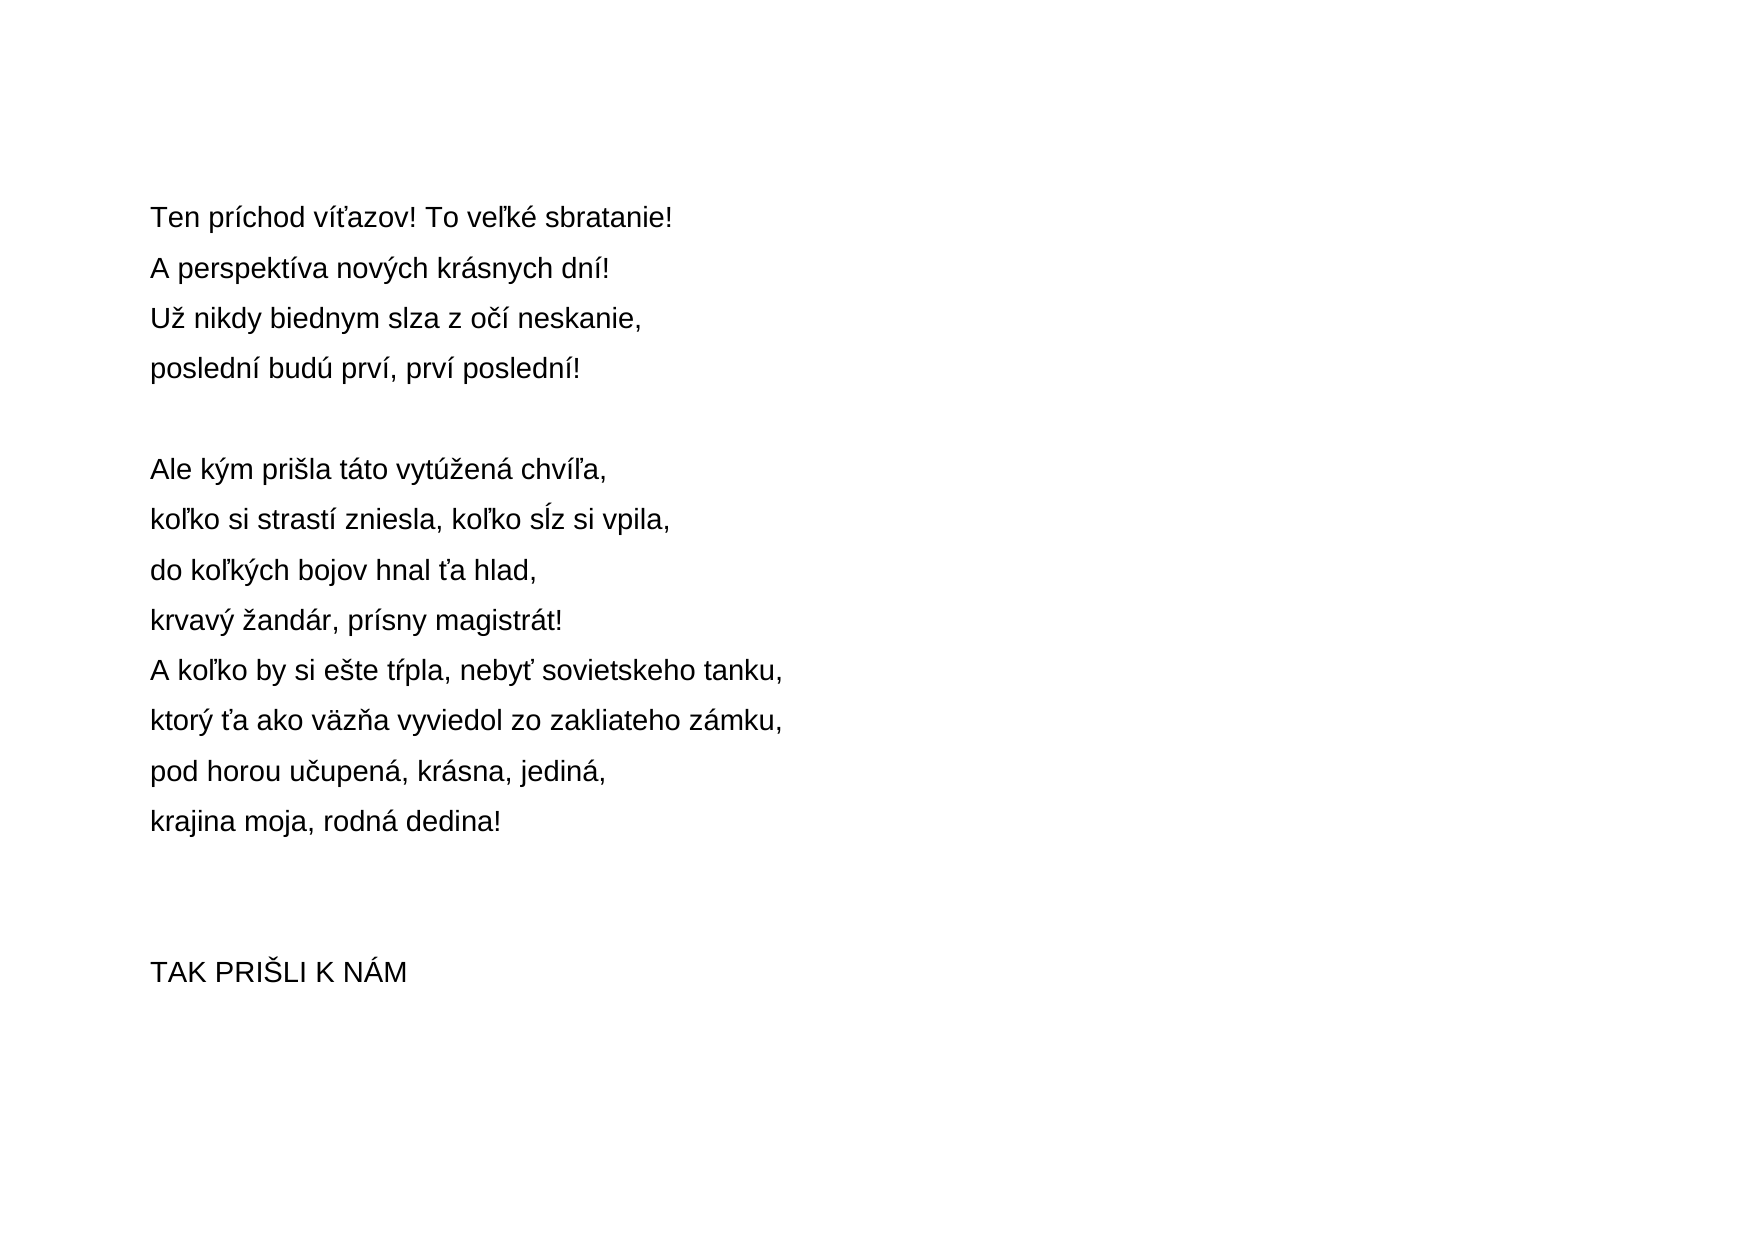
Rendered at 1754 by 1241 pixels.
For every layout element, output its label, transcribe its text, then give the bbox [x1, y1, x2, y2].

text do koľkých bojov hnal ťa hlad, [150, 552, 1243, 586]
text Ten príchod víťazov! To veľké sbratanie! [150, 200, 1243, 234]
text koľko si strastí zniesla, koľko sĺz si vpila, [150, 502, 1243, 536]
text A koľko by si ešte tŕpla, nebyť sovietskeho tanku, [150, 653, 1243, 687]
text ktorý ťa ako väzňa vyviedol zo zakliateho zámku, [150, 703, 1243, 737]
text A perspektíva nových krásnych dní! [150, 251, 1243, 284]
text pod horou učupená, krásna, jediná, [150, 754, 1243, 787]
text Ale kým prišla táto vytúžená chvíľa, [150, 452, 1243, 485]
text krvavý žandár, prísny magistrát! [150, 603, 1243, 636]
text poslední budú prví, prví poslední! [150, 351, 1243, 385]
text TAK PRIŠLI K NÁM [150, 955, 1243, 988]
text krajina moja, rodná dedina! [150, 804, 1243, 838]
text Už nikdy biednym slza z očí neskanie, [150, 301, 1243, 334]
